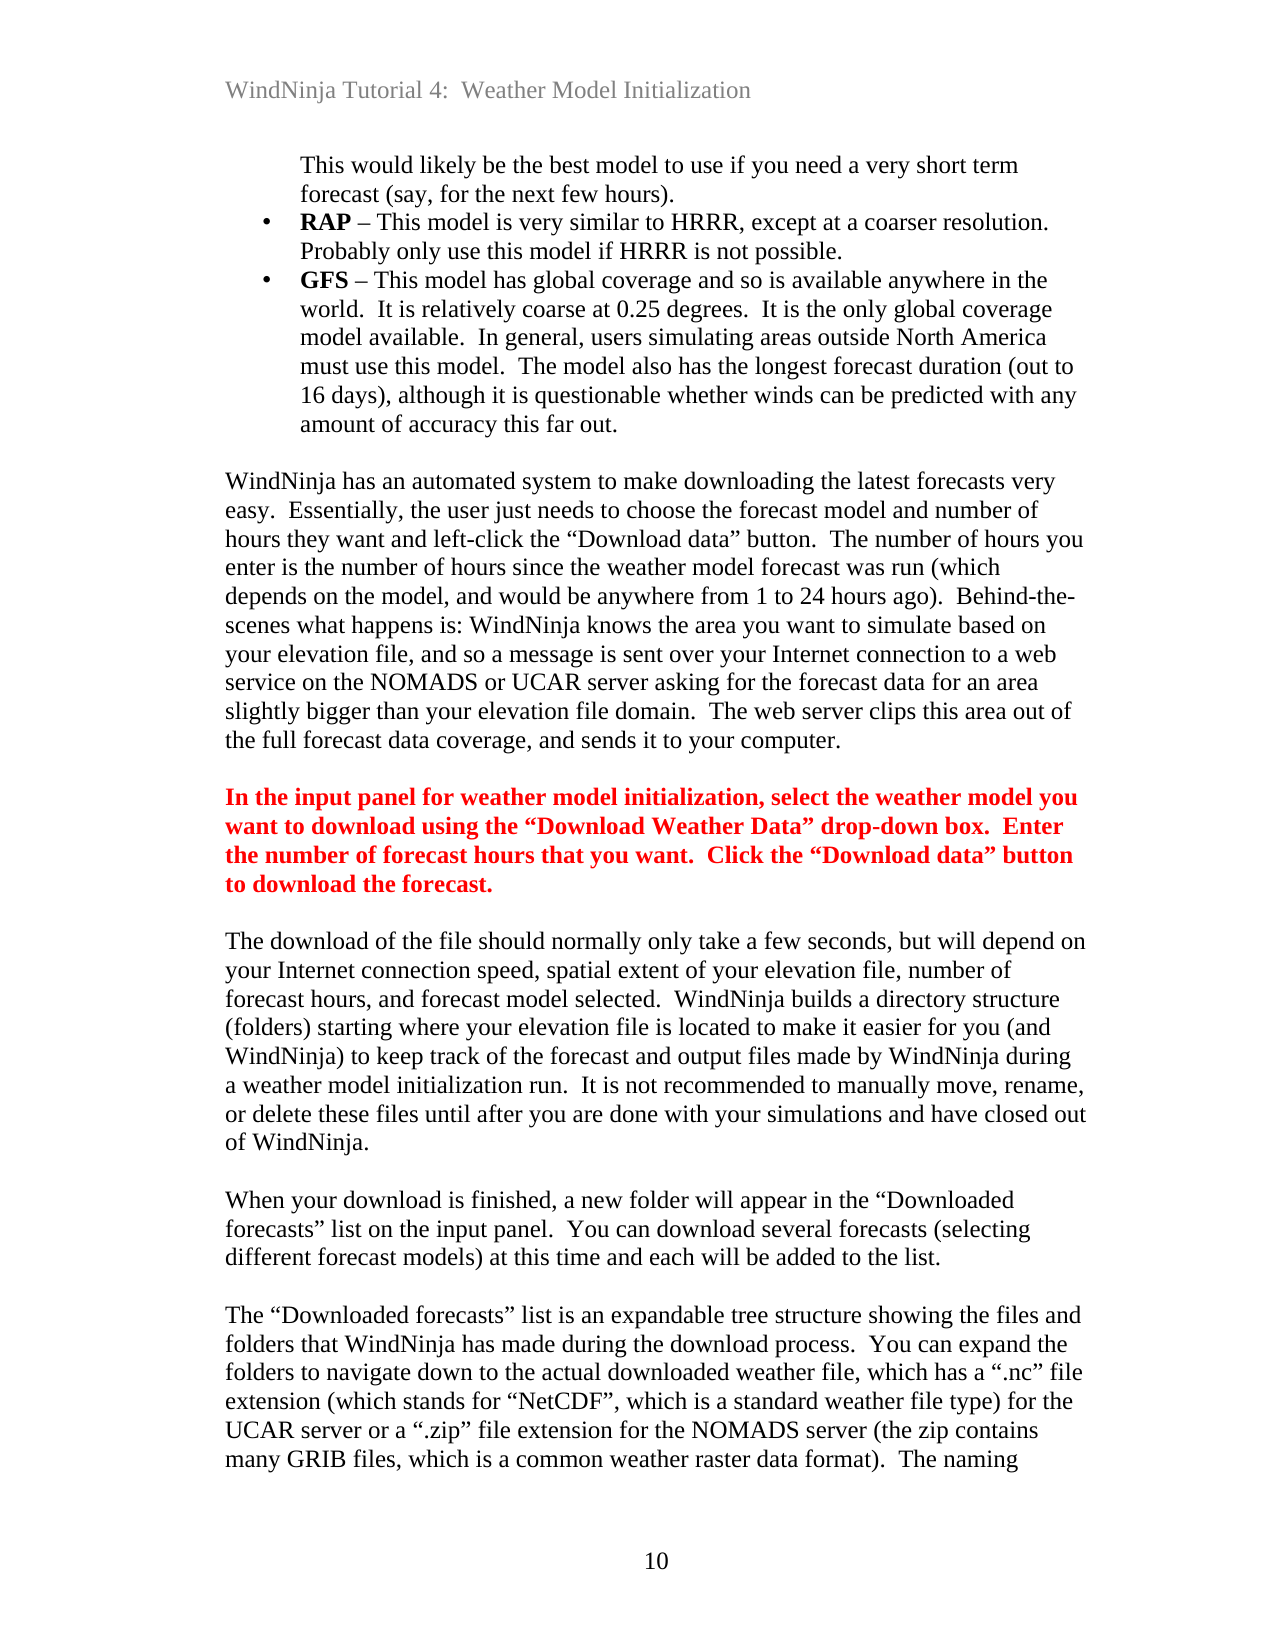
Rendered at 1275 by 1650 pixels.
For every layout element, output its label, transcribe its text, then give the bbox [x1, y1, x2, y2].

text When your download is finished, a new folder will appear in the “Downloaded forecasts” list on the input panel. You can download several forecasts (selecting different forecast models) at this time and each will be added to the list. [225, 1185, 1087, 1271]
text In the input panel for weather model initialization, select the weather model you want to download using the “Download Weather Data” drop-down box. Enter the number of forecast hours that you want. Click the “Download data” button to download the forecast. [225, 782, 1087, 897]
list RAP – This model is very similar to HRRR, except at a coarser resolution. Probably only use this model if HRRR is not possible. [262, 207, 1087, 265]
list GFS – This model has global coverage and so is available anywhere in the world. It is relatively coarse at 0.25 degrees. It is the only global coverage model available. In general, users simulating areas outside North America must use this model. The model also has the longest forecast duration (out to 16 days), although it is questionable whether winds can be predicted with any amount of accuracy this far out. [262, 265, 1087, 437]
text WindNinja has an automated system to make downloading the latest forecasts very easy. Essentially, the user just needs to choose the forecast model and number of hours they want and left-click the “Download data” button. The number of hours you enter is the number of hours since the weather model forecast was run (which depends on the model, and would be anywhere from 1 to 24 hours ago). Behind-the-scenes what happens is: WindNinja knows the area you want to simulate based on your elevation file, and so a message is sent over your Internet connection to a web service on the NOMADS or UCAR server asking for the forecast data for an area slightly bigger than your elevation file domain. The web server clips this area out of the full forecast data coverage, and sends it to your computer. [225, 466, 1087, 754]
text The download of the file should normally only take a few seconds, but will depend on your Internet connection speed, spatial extent of your elevation file, number of forecast hours, and forecast model selected. WindNinja builds a directory structure (folders) starting where your elevation file is located to make it easier for you (and WindNinja) to keep track of the forecast and output files made by WindNinja during a weather model initialization run. It is not recommended to manually move, rename, or delete these files until after you are done with your simulations and have closed out of WindNinja. [225, 926, 1087, 1156]
list This would likely be the best model to use if you need a very short term forecast (say, for the next few hours). [262, 150, 1087, 207]
text The “Downloaded forecasts” list is an expandable tree structure showing the files and folders that WindNinja has made during the download process. You can expand the folders to navigate down to the actual downloaded weather file, which has a “.nc” file extension (which stands for “NetCDF”, which is a standard weather file type) for the UCAR server or a “.zip” file extension for the NOMADS server (the zip contains many GRIB files, which is a common weather raster data format). The naming [225, 1300, 1087, 1472]
